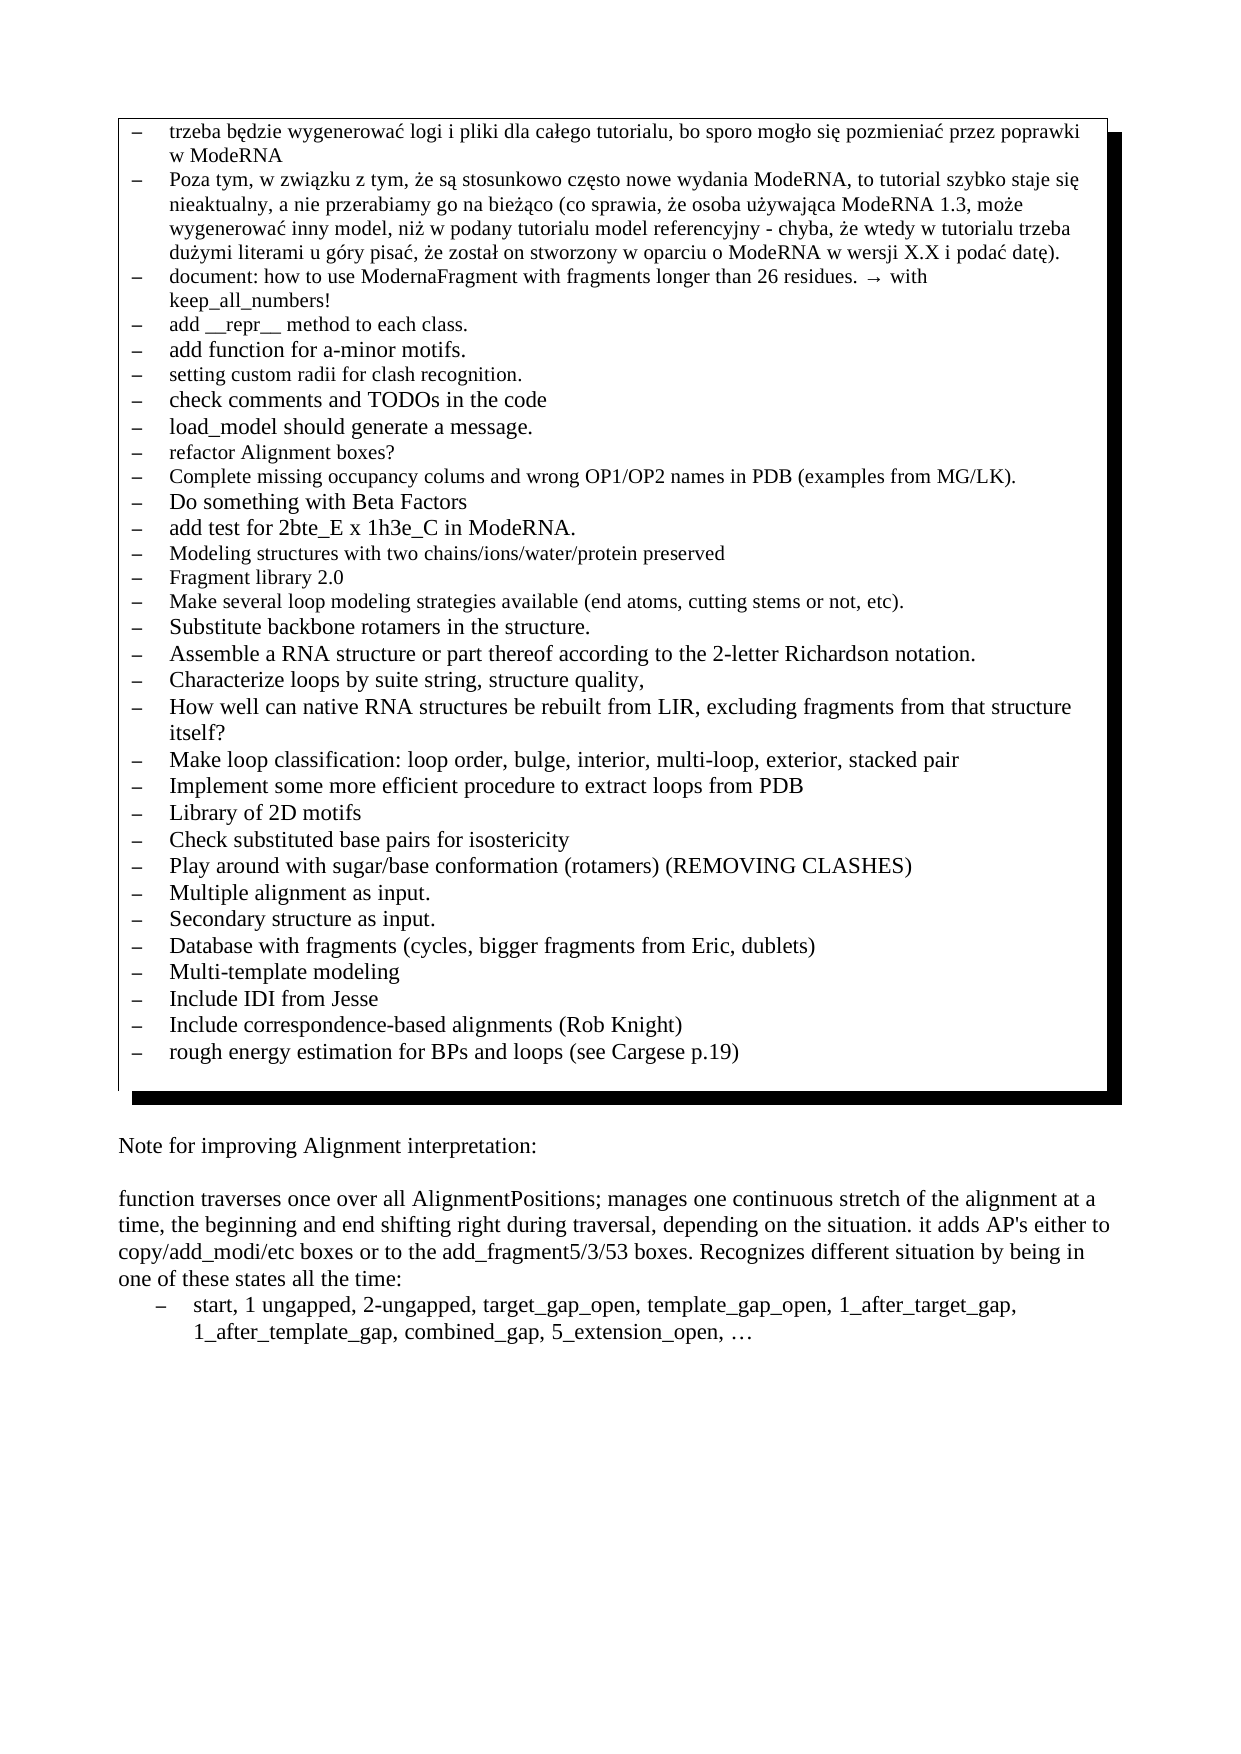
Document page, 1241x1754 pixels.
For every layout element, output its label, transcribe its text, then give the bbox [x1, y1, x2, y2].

list rough energy estimation for BPs and loops (see Cargese p.19) [119, 1037, 1107, 1064]
list refactor Alignment boxes? [119, 438, 1107, 462]
list Library of 2D motifs [119, 798, 1107, 824]
list Make several loop modeling strategies available (end atoms, cutting stems or not, etc). [119, 588, 1107, 612]
list How well can native RNA structures be rebuilt from LIR, excluding fragments from that structure itself? [119, 692, 1107, 745]
text function traverses once over all AlignmentPositions; manages one continuous stretch of the alignment at a time, the beginning and end shifting right during traversal, depending on the situation. it adds AP's either to copy/add_modi/etc boxes or to the add_fragment5/3/53 boxes. Recognizes different situation by being in one of these states all the time: [118, 1185, 1122, 1291]
list Substitute backbone rotamers in the structure. [119, 612, 1107, 638]
list Assemble a RNA structure or part thereof according to the 2-letter Richardson notation. [119, 638, 1107, 665]
text Note for improving Alignment interpretation: [118, 1132, 1122, 1158]
list Fragment library 2.0 [119, 564, 1107, 588]
list start, 1 ungapped, 2-ungapped, target_gap_open, template_gap_open, 1_after_target_gap, 1_after_template_gap, combined_gap, 5_extension_open, … [156, 1291, 1122, 1344]
list Do something with Beta Factors [119, 487, 1107, 513]
list Play around with sugar/base conformation (rotamers) (REMOVING CLASHES) [119, 851, 1107, 877]
list setting custom radii for clash recognition. [119, 361, 1107, 385]
list add function for a-minor motifs. [119, 335, 1107, 361]
list Include correspondence-based alignments (Rob Knight) [119, 1010, 1107, 1037]
list add __repr__ method to each class. [119, 311, 1107, 335]
list Multiple alignment as input. [119, 877, 1107, 904]
list document: how to use ModernaFragment with fragments longer than 26 residues. → with keep_all_numbers! [119, 262, 1107, 311]
list Make loop classification: loop order, bulge, interior, multi-loop, exterior, stacked pair [119, 745, 1107, 771]
list Characterize loops by suite string, structure quality, [119, 665, 1107, 692]
list Poza tym, w związku z tym, że są stosunkowo często nowe wydania ModeRNA, to tutorial szybko staje się nieaktualny, a nie przerabiamy go na bieżąco (co sprawia, że osoba używająca ModeRNA 1.3, może wygenerować inny model, niż w podany tutorialu model referencyjny - chyba, że wtedy w tutorialu trzeba dużymi literami u góry pisać, że został on stworzony w oparciu o ModeRNA w wersji X.X i podać datę). [119, 166, 1107, 262]
list Secondary structure as input. [119, 904, 1107, 931]
list load_model should generate a message. [119, 412, 1107, 438]
list Database with fragments (cycles, bigger fragments from Eric, dublets) [119, 931, 1107, 957]
list check comments and TODOs in the code [119, 385, 1107, 412]
list Check substituted base pairs for isostericity [119, 824, 1107, 851]
list Implement some more efficient procedure to extract loops from PDB [119, 771, 1107, 798]
list trzeba będzie wygenerować logi i pliki dla całego tutorialu, bo sporo mogło się pozmieniać przez poprawki w ModeRNA [119, 119, 1107, 166]
list add test for 2bte_E x 1h3e_C in ModeRNA. [119, 513, 1107, 540]
list Multi-template modeling [119, 957, 1107, 984]
list Include IDI from Jesse [119, 984, 1107, 1010]
list Complete missing occupancy colums and wrong OP1/OP2 names in PDB (examples from MG/LK). [119, 462, 1107, 487]
list Modeling structures with two chains/ions/water/protein preserved [119, 540, 1107, 564]
